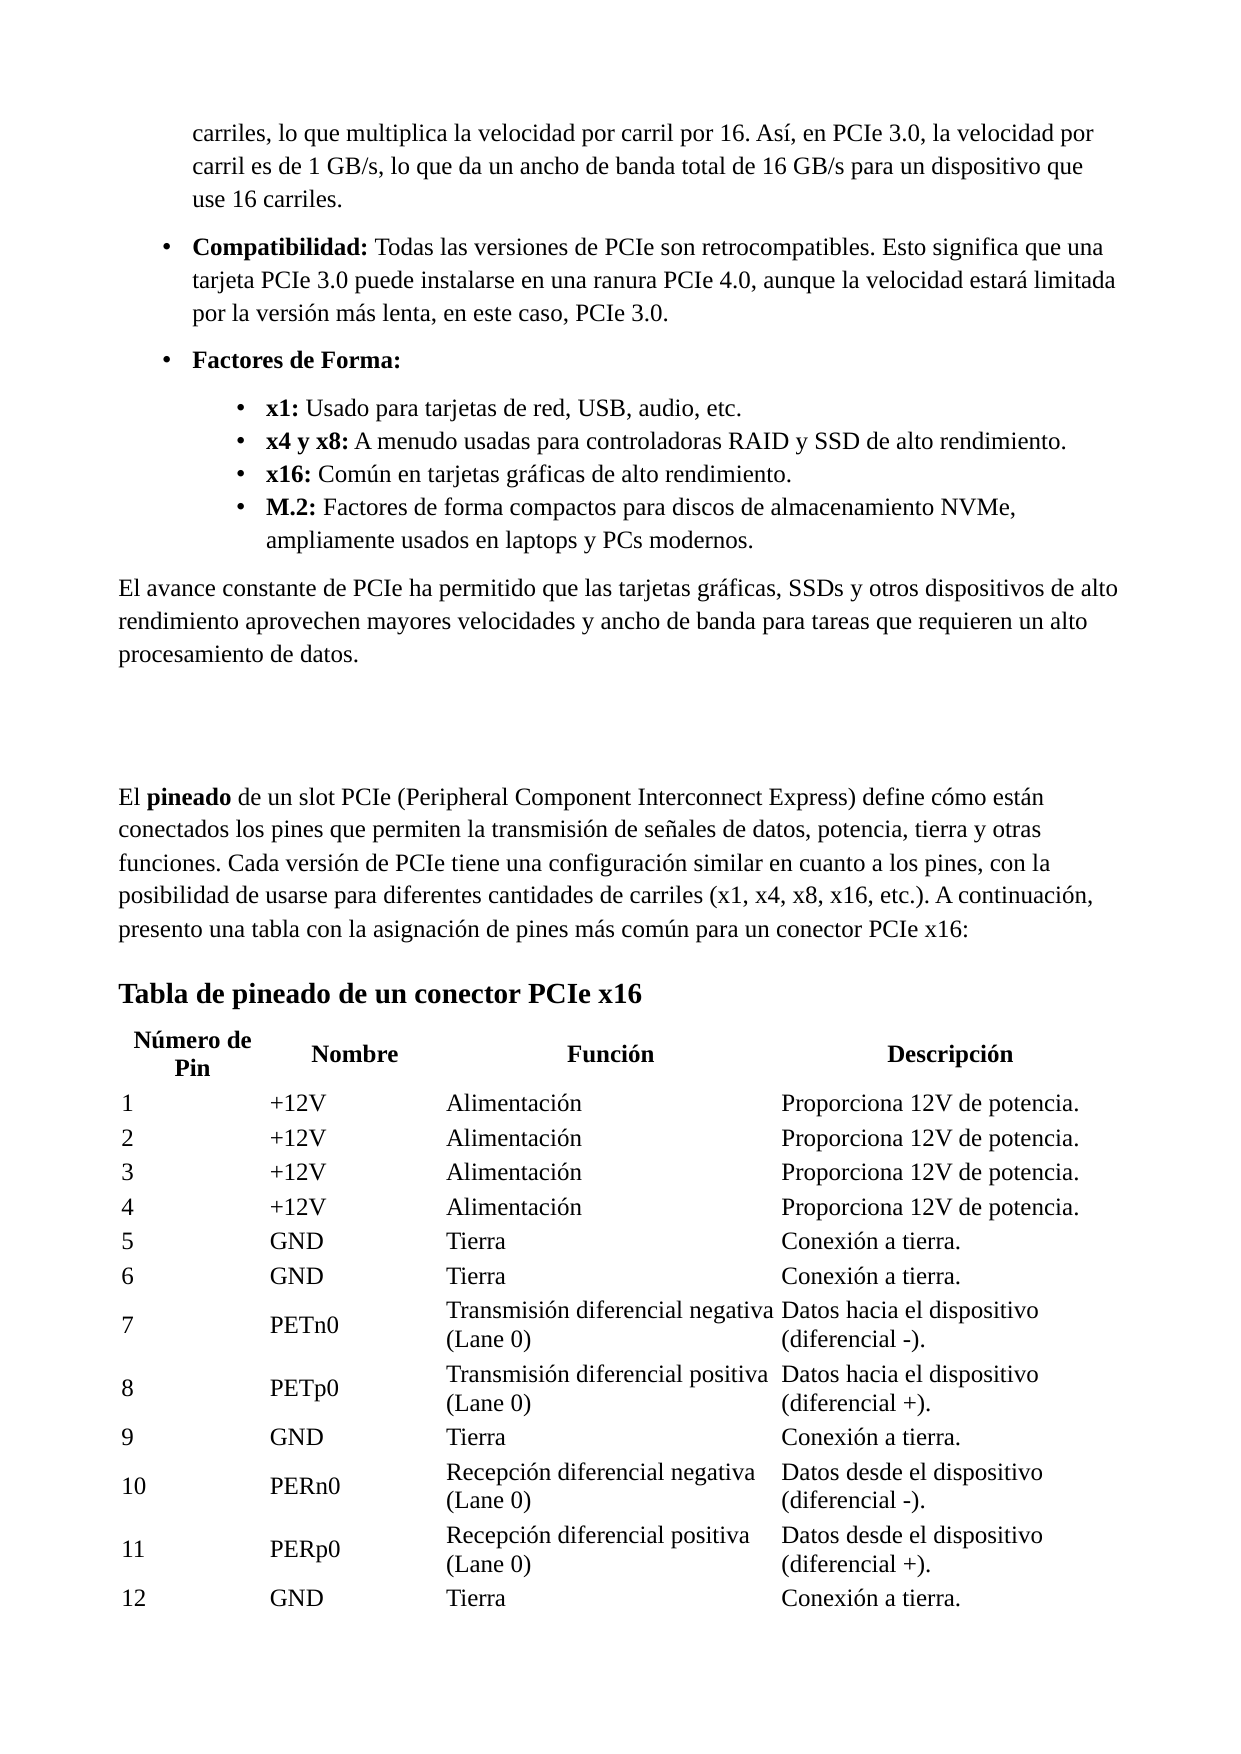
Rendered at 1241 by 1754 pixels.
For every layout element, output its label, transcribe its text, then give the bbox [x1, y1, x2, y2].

table_cell 11 [118, 1517, 267, 1581]
table_header Función [443, 1022, 778, 1085]
table_cell 8 [118, 1356, 267, 1419]
table_header Descripción [778, 1022, 1122, 1085]
table_cell +12V [267, 1085, 443, 1120]
table_cell Proporciona 12V de potencia. [778, 1154, 1122, 1189]
table_cell 6 [118, 1258, 267, 1293]
table_header Nombre [267, 1022, 443, 1085]
table_cell GND [267, 1224, 443, 1258]
table_cell 12 [118, 1581, 267, 1615]
text El pineado de un slot PCIe (Peripheral Component Interconnect Express) define cómo están conectados los pines que permiten la transmisión de señales de datos, potencia, tierra y otras funciones. Cada versión de PCIe tiene una configuración similar en cuanto a los pines, con la posibilidad de usarse para diferentes cantidades de carriles (x1, x4, x8, x16, etc.). A continuación, presento una tabla con la asignación de pines más común para un conector PCIe x16: [118, 782, 1122, 942]
table_cell 3 [118, 1154, 267, 1189]
table_cell Alimentación [443, 1120, 778, 1154]
table_cell Tierra [443, 1581, 778, 1615]
table_cell Tierra [443, 1419, 778, 1454]
table_cell +12V [267, 1154, 443, 1189]
list carriles, lo que multiplica la velocidad por carril por 16. Así, en PCIe 3.0, la velocidad por carril es de 1 GB/s, lo que da un ancho de banda total de 16 GB/s para un dispositivo que use 16 carriles. [162, 118, 1122, 213]
table_cell Transmisión diferencial negativa (Lane 0) [443, 1293, 778, 1356]
list x4 y x8: A menudo usadas para controladoras RAID y SSD de alto rendimiento. [236, 426, 1122, 455]
table_cell Recepción diferencial negativa (Lane 0) [443, 1454, 778, 1517]
table_cell 5 [118, 1224, 267, 1258]
table_cell 2 [118, 1120, 267, 1154]
list M.2: Factores de forma compactos para discos de almacenamiento NVMe, ampliamente usados en laptops y PCs modernos. [236, 492, 1122, 554]
table_cell Alimentación [443, 1189, 778, 1223]
text El avance constante de PCIe ha permitido que las tarjetas gráficas, SSDs y otros dispositivos de alto rendimiento aprovechen mayores velocidades y ancho de banda para tareas que requieren un alto procesamiento de datos. [118, 573, 1122, 667]
table_cell Conexión a tierra. [778, 1419, 1122, 1454]
table_cell Alimentación [443, 1085, 778, 1120]
table_cell Proporciona 12V de potencia. [778, 1189, 1122, 1223]
table_cell Tierra [443, 1224, 778, 1258]
table_cell +12V [267, 1120, 443, 1154]
table_cell 7 [118, 1293, 267, 1356]
table_cell PERn0 [267, 1454, 443, 1517]
table_cell PETp0 [267, 1356, 443, 1419]
table_cell +12V [267, 1189, 443, 1223]
table_cell Conexión a tierra. [778, 1258, 1122, 1293]
table_cell GND [267, 1419, 443, 1454]
list x1: Usado para tarjetas de red, USB, audio, etc. [236, 393, 1122, 422]
table_cell Datos desde el dispositivo (diferencial -). [778, 1454, 1122, 1517]
table_cell 1 [118, 1085, 267, 1120]
table_cell Conexión a tierra. [778, 1224, 1122, 1258]
list x16: Común en tarjetas gráficas de alto rendimiento. [236, 459, 1122, 488]
table_cell Datos hacia el dispositivo (diferencial -). [778, 1293, 1122, 1356]
list Compatibilidad: Todas las versiones de PCIe son retrocompatibles. Esto significa que una tarjeta PCIe 3.0 puede instalarse en una ranura PCIe 4.0, aunque la velocidad estará limitada por la versión más lenta, en este caso, PCIe 3.0. [162, 232, 1122, 327]
table_cell Proporciona 12V de potencia. [778, 1120, 1122, 1154]
table_cell Alimentación [443, 1154, 778, 1189]
table_cell Recepción diferencial positiva (Lane 0) [443, 1517, 778, 1581]
table_header Número de Pin [118, 1022, 267, 1085]
table_cell PERp0 [267, 1517, 443, 1581]
table_cell 10 [118, 1454, 267, 1517]
table_cell Conexión a tierra. [778, 1581, 1122, 1615]
table_cell 9 [118, 1419, 267, 1454]
list Factores de Forma: [162, 345, 1122, 374]
table_cell Tierra [443, 1258, 778, 1293]
table_cell Proporciona 12V de potencia. [778, 1085, 1122, 1120]
table_cell GND [267, 1258, 443, 1293]
table_cell Datos hacia el dispositivo (diferencial +). [778, 1356, 1122, 1419]
table_cell Datos desde el dispositivo (diferencial +). [778, 1517, 1122, 1581]
table_cell Transmisión diferencial positiva (Lane 0) [443, 1356, 778, 1419]
table_cell PETn0 [267, 1293, 443, 1356]
subtitle Tabla de pineado de un conector PCIe x16 [118, 976, 1122, 1009]
table_cell 4 [118, 1189, 267, 1223]
table_cell GND [267, 1581, 443, 1615]
